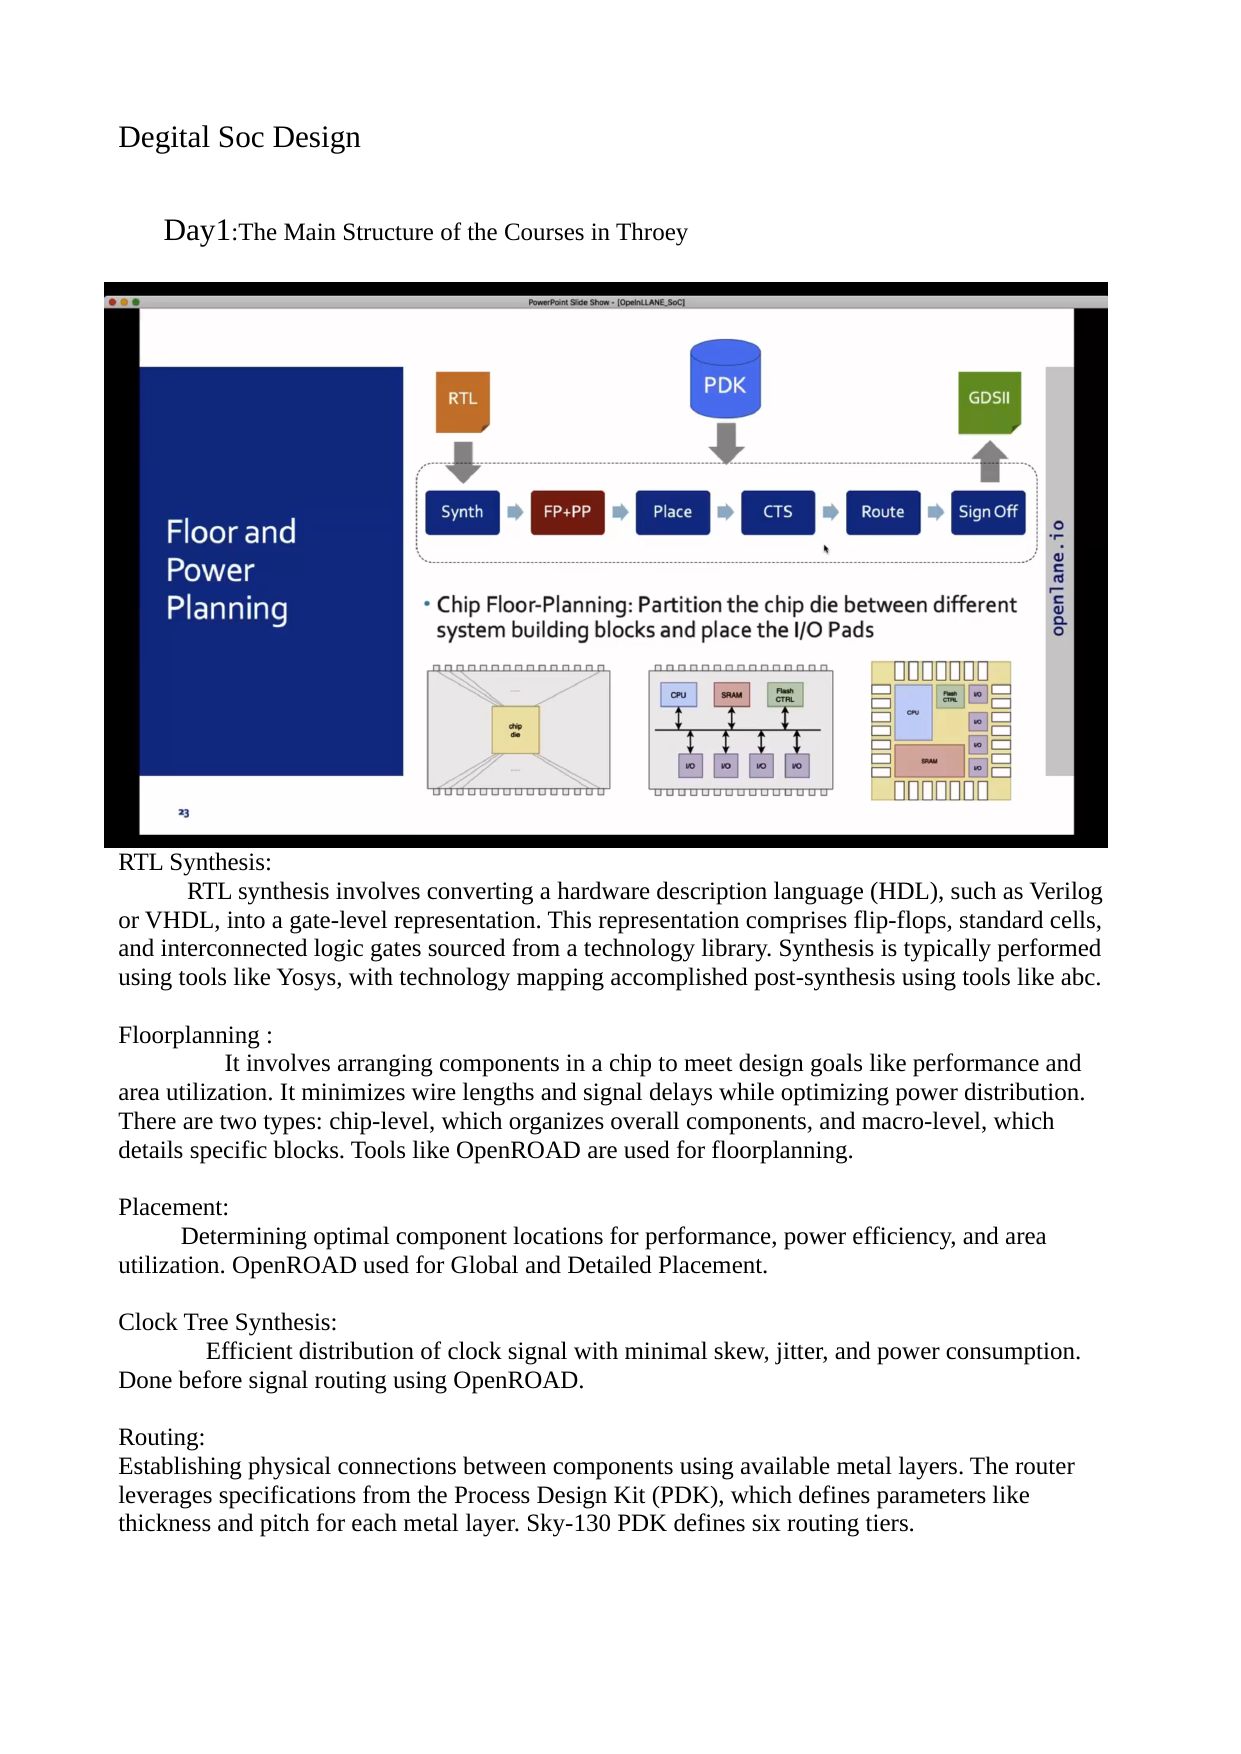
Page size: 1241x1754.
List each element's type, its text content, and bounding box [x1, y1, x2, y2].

text Floorplanning : [118, 1020, 1122, 1048]
text It involves arranging components in a chip to meet design goals like performance and area utilization. It minimizes wire lengths and signal delays while optimizing power distribution. There are two types: chip-level, which organizes overall components, and macro-level, which details specific blocks. Tools like OpenROAD are used for floorplanning. [118, 1048, 1122, 1163]
text Establishing physical connections between components using available metal layers. The router leverages specifications from the Process Design Kit (PDK), which defines parameters like thickness and pitch for each metal layer. Sky-130 PDK defines six routing tiers. [118, 1451, 1122, 1537]
text Determining optimal component locations for performance, power efficiency, and area utilization. OpenROAD used for Global and Detailed Placement. [118, 1221, 1122, 1278]
text RTL synthesis involves converting a hardware description language (HDL), such as Verilog or VHDL, into a gate-level representation. This representation comprises flip-flops, standard cells, and interconnected logic gates sourced from a technology library. Synthesis is typically performed using tools like Yosys, with technology mapping accomplished post-synthesis using tools like abc. [118, 876, 1122, 991]
text Routing: [118, 1422, 1122, 1451]
text Efficient distribution of clock signal with minimal skew, jitter, and power consumption. Done before signal routing using OpenROAD. [118, 1336, 1122, 1393]
text Clock Tree Synthesis: [118, 1307, 1122, 1336]
text Placement: [118, 1192, 1122, 1221]
text Degital Soc Design [118, 118, 1122, 154]
picture [104, 282, 1108, 848]
text Day1:The Main Structure of the Courses in Throey [118, 212, 1122, 247]
text RTL Synthesis: [118, 276, 1122, 876]
